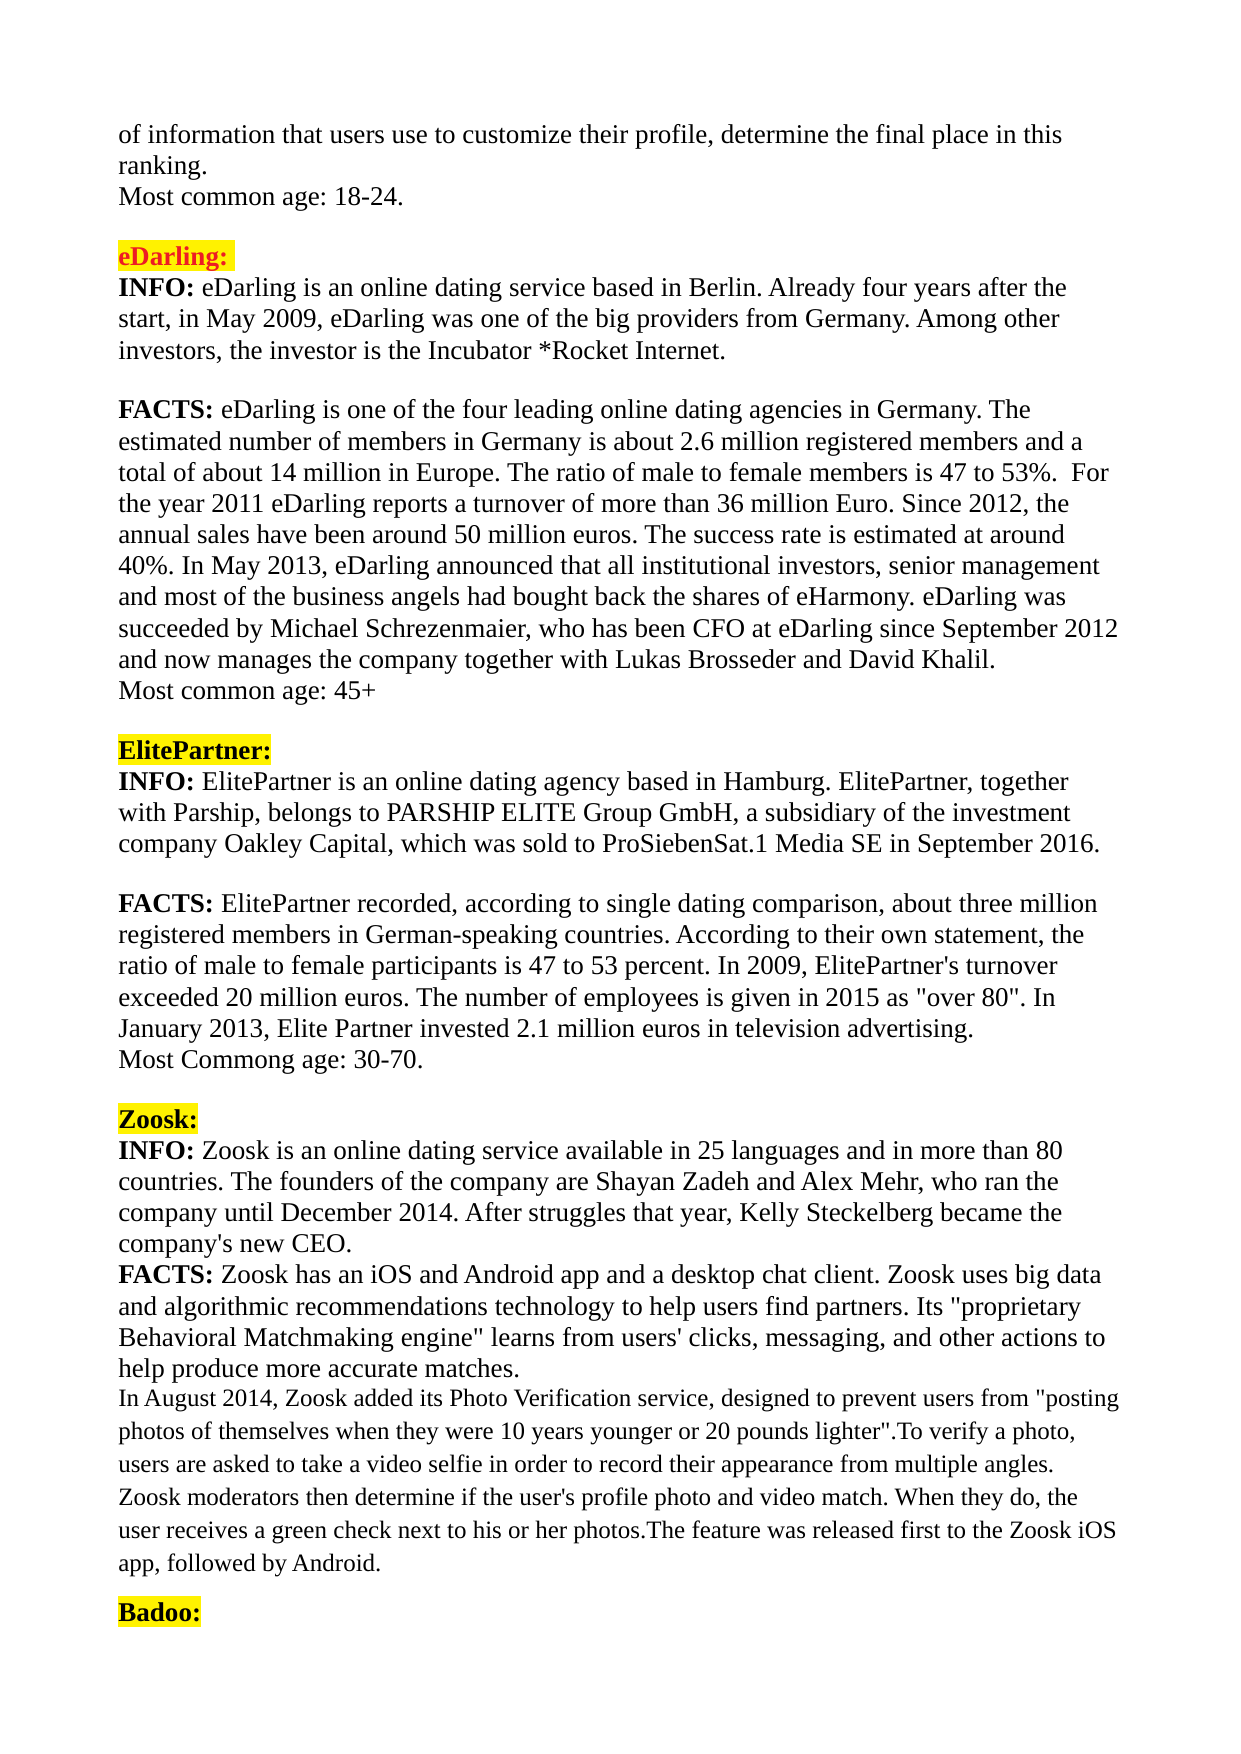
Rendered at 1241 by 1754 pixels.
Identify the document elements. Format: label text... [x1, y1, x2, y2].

text INFO: ElitePartner is an online dating agency based in Hamburg. ElitePartner, together with Parship, belongs to PARSHIP ELITE Group GmbH, a subsidiary of the investment company Oakley Capital, which was sold to ProSiebenSat.1 Media SE in September 2016. [118, 765, 1122, 858]
text FACTS: ElitePartner recorded, according to single dating comparison, about three million registered members in German-speaking countries. According to their own statement, the ratio of male to female participants is 47 to 53 percent. In 2009, ElitePartner's turnover exceeded 20 million euros. The number of employees is given in 2015 as "over 80". In January 2013, Elite Partner invested 2.1 million euros in television advertising. [118, 887, 1122, 1043]
text eDarling: [118, 240, 1122, 271]
text of information that users use to customize their profile, determine the final place in this ranking. [118, 118, 1122, 180]
text Most Commong age: 30-70. [118, 1043, 1122, 1074]
text INFO: Zoosk is an online dating service available in 25 languages and in more than 80 countries. The founders of the company are Shayan Zadeh and Alex Mehr, who ran the company until December 2014. After struggles that year, Kelly Steckelberg became the company's new CEO. [118, 1134, 1122, 1258]
text Zoosk: [118, 1103, 1122, 1134]
text Badoo: [118, 1596, 1122, 1627]
text FACTS: Zoosk has an iOS and Android app and a desktop chat client. Zoosk uses big data and algorithmic recommendations technology to help users find partners. Its "proprietary Behavioral Matchmaking engine" learns from users' clicks, messaging, and other actions to help produce more accurate matches. [118, 1258, 1122, 1383]
text ElitePartner: [118, 734, 1122, 765]
text In August 2014, Zoosk added its Photo Verification service, designed to prevent users from "posting photos of themselves when they were 10 years younger or 20 pounds lighter".To verify a photo, users are asked to take a video selfie in order to record their appearance from multiple angles. Zoosk moderators then determine if the user's profile photo and video match. When they do, the user receives a green check next to his or her photos.The feature was released first to the Zoosk iOS app, followed by Android. [118, 1383, 1122, 1577]
text Most common age: 45+ [118, 674, 1122, 705]
text INFO: eDarling is an online dating service based in Berlin. Already four years after the start, in May 2009, eDarling was one of the big providers from Germany. Among other investors, the investor is the Incubator *Rocket Internet. [118, 271, 1122, 365]
text FACTS: eDarling is one of the four leading online dating agencies in Germany. The estimated number of members in Germany is about 2.6 million registered members and a total of about 14 million in Europe. The ratio of male to female members is 47 to 53%. For the year 2011 eDarling reports a turnover of more than 36 million Euro. Since 2012, the annual sales have been around 50 million euros. The success rate is estimated at around 40%. In May 2013, eDarling announced that all institutional investors, senior management and most of the business angels had bought back the shares of eHarmony. eDarling was succeeded by Michael Schrezenmaier, who has been CFO at eDarling since September 2012 and now manages the company together with Lukas Brosseder and David Khalil. [118, 394, 1122, 674]
text Most common age: 18-24. [118, 180, 1122, 212]
